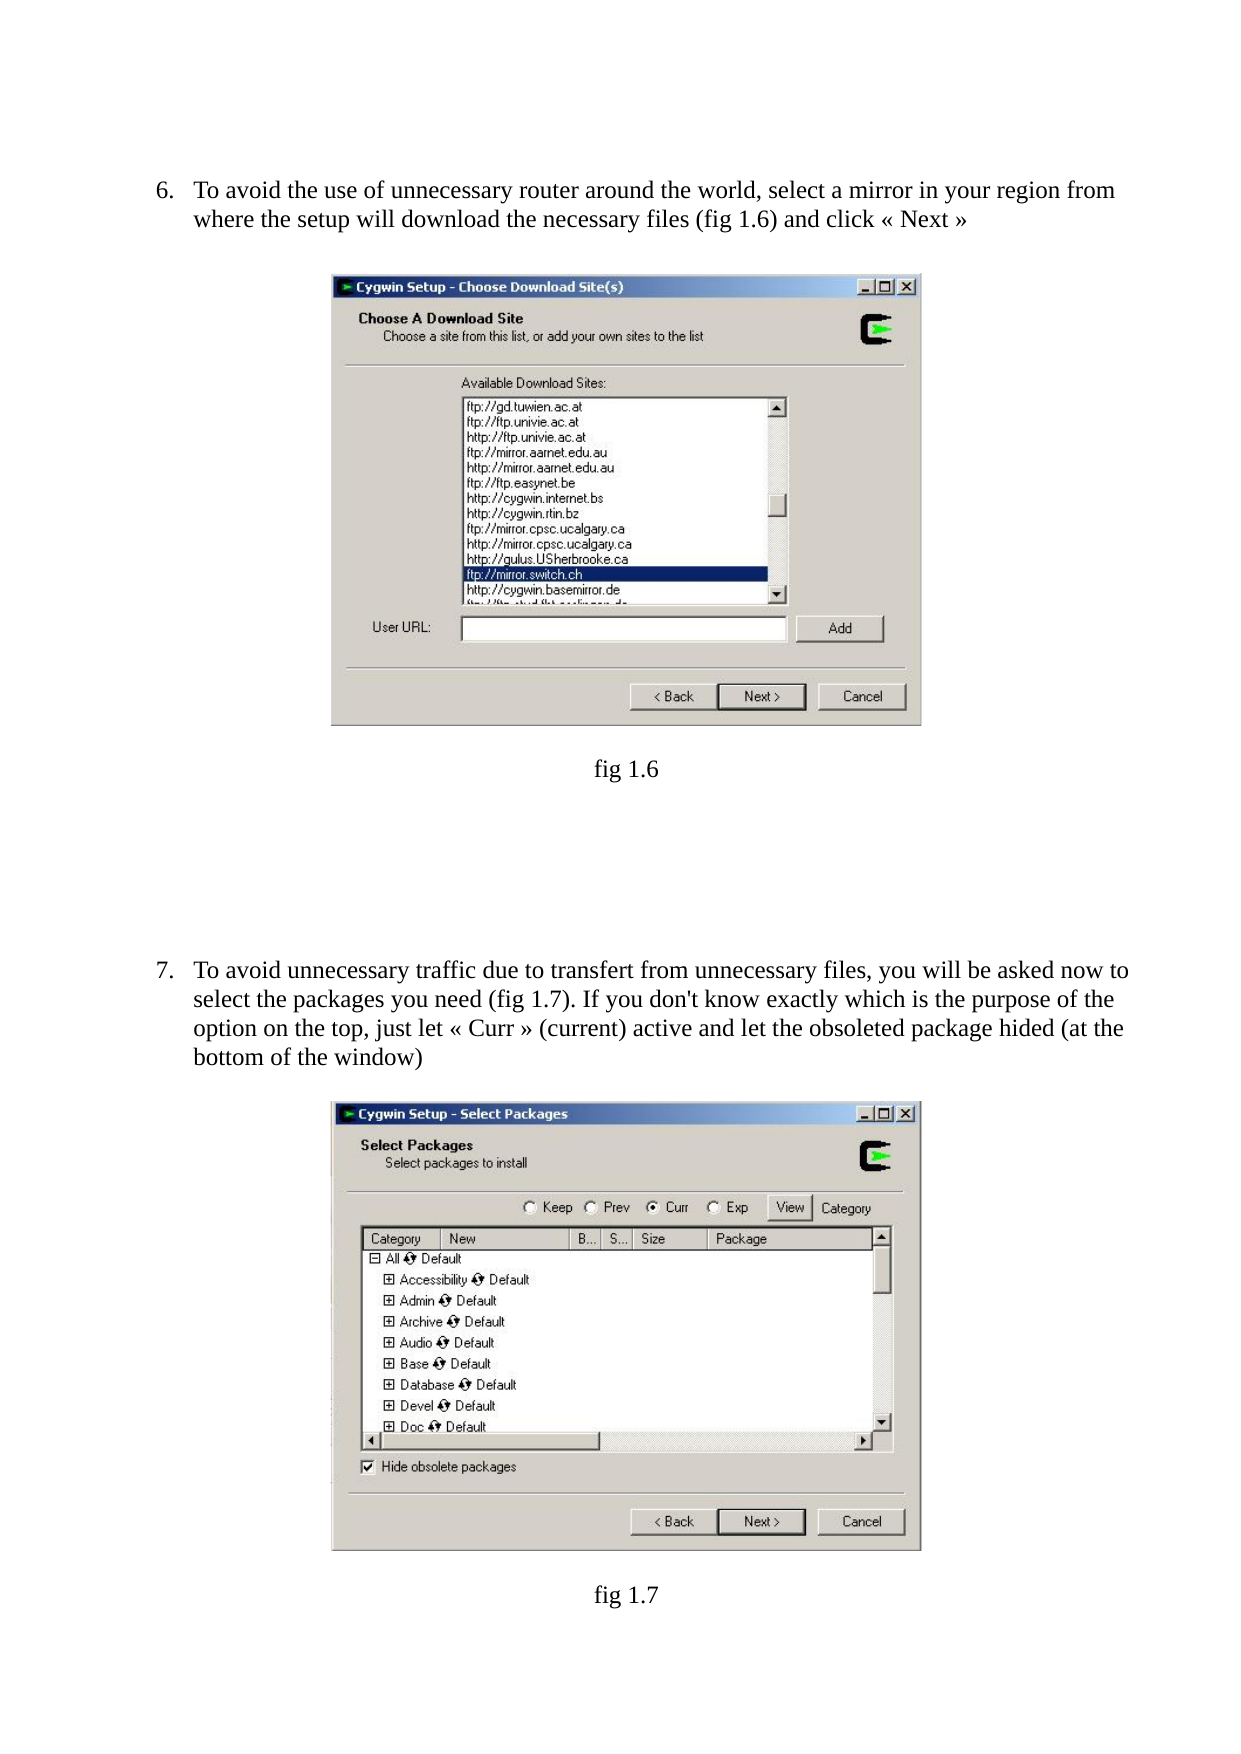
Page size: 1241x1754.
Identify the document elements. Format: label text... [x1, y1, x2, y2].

picture [330, 1101, 922, 1551]
text fig 1.7 [118, 1580, 1134, 1608]
picture [330, 273, 922, 726]
text fig 1.6 [118, 754, 1134, 783]
list To avoid the use of unnecessary router around the world, select a mirror in your region from where the setup will download the necessary files (fig 1.6) and click « Next » [156, 176, 1134, 233]
list To avoid unnecessary traffic due to transfert from unnecessary files, you will be asked now to select the packages you need (fig 1.7). If you don't know exactly which is the purpose of the option on the top, just let « Curr » (current) active and let the obsoleted package hided (at the bottom of the window) [156, 955, 1134, 1070]
